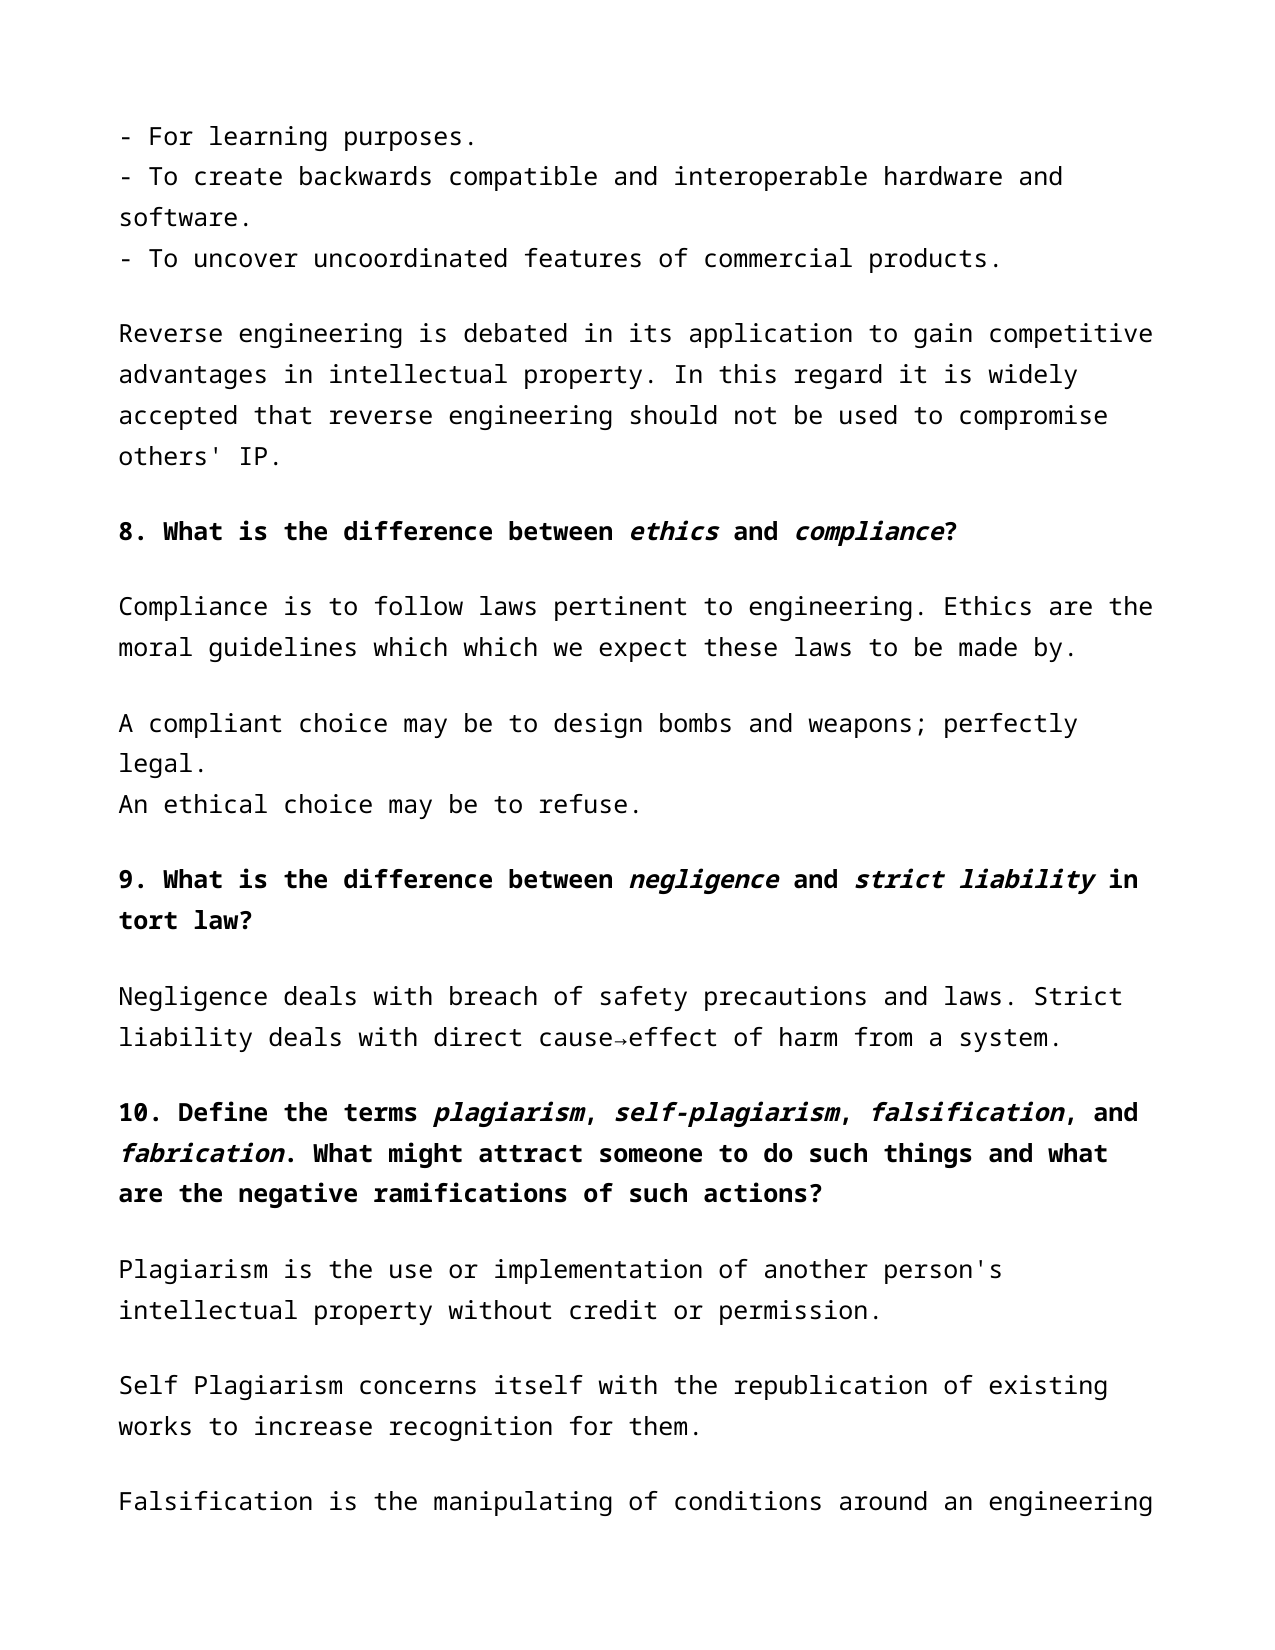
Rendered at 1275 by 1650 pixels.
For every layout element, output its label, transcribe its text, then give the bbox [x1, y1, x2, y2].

text 9. What is the difference between negligence and strict liability in tort law? [118, 862, 1157, 937]
text - To uncover uncoordinated features of commercial products. [118, 241, 1157, 275]
text Falsification is the manipulating of conditions around an engineering [118, 1484, 1157, 1518]
text - To create backwards compatible and interoperable hardware and software. [118, 159, 1157, 234]
text 10. Define the terms plagiarism, self-plagiarism, falsification, and fabrication. What might attract someone to do such things and what are the negative ramifications of such actions? [118, 1094, 1157, 1210]
text A compliant choice may be to design bombs and weapons; perfectly legal. [118, 705, 1157, 780]
text - For learning purposes. [118, 118, 1157, 152]
text Self Plagiarism concerns itself with the republication of existing works to increase recognition for them. [118, 1368, 1157, 1442]
text Reverse engineering is debated in its application to gain competitive advantages in intellectual property. In this regard it is widely accepted that reverse engineering should not be used to compromise others' IP. [118, 316, 1157, 472]
text An ethical choice may be to refuse. [118, 787, 1157, 821]
text Plagiarism is the use or implementation of another person's intellectual property without credit or permission. [118, 1251, 1157, 1326]
text Negligence deals with breach of safety precautions and laws. Strict liability deals with direct cause→effect of harm from a system. [118, 978, 1157, 1053]
text 8. What is the difference between ethics and compliance? [118, 514, 1157, 548]
text Compliance is to follow laws pertinent to engineering. Ethics are the moral guidelines which which we expect these laws to be made by. [118, 589, 1157, 664]
